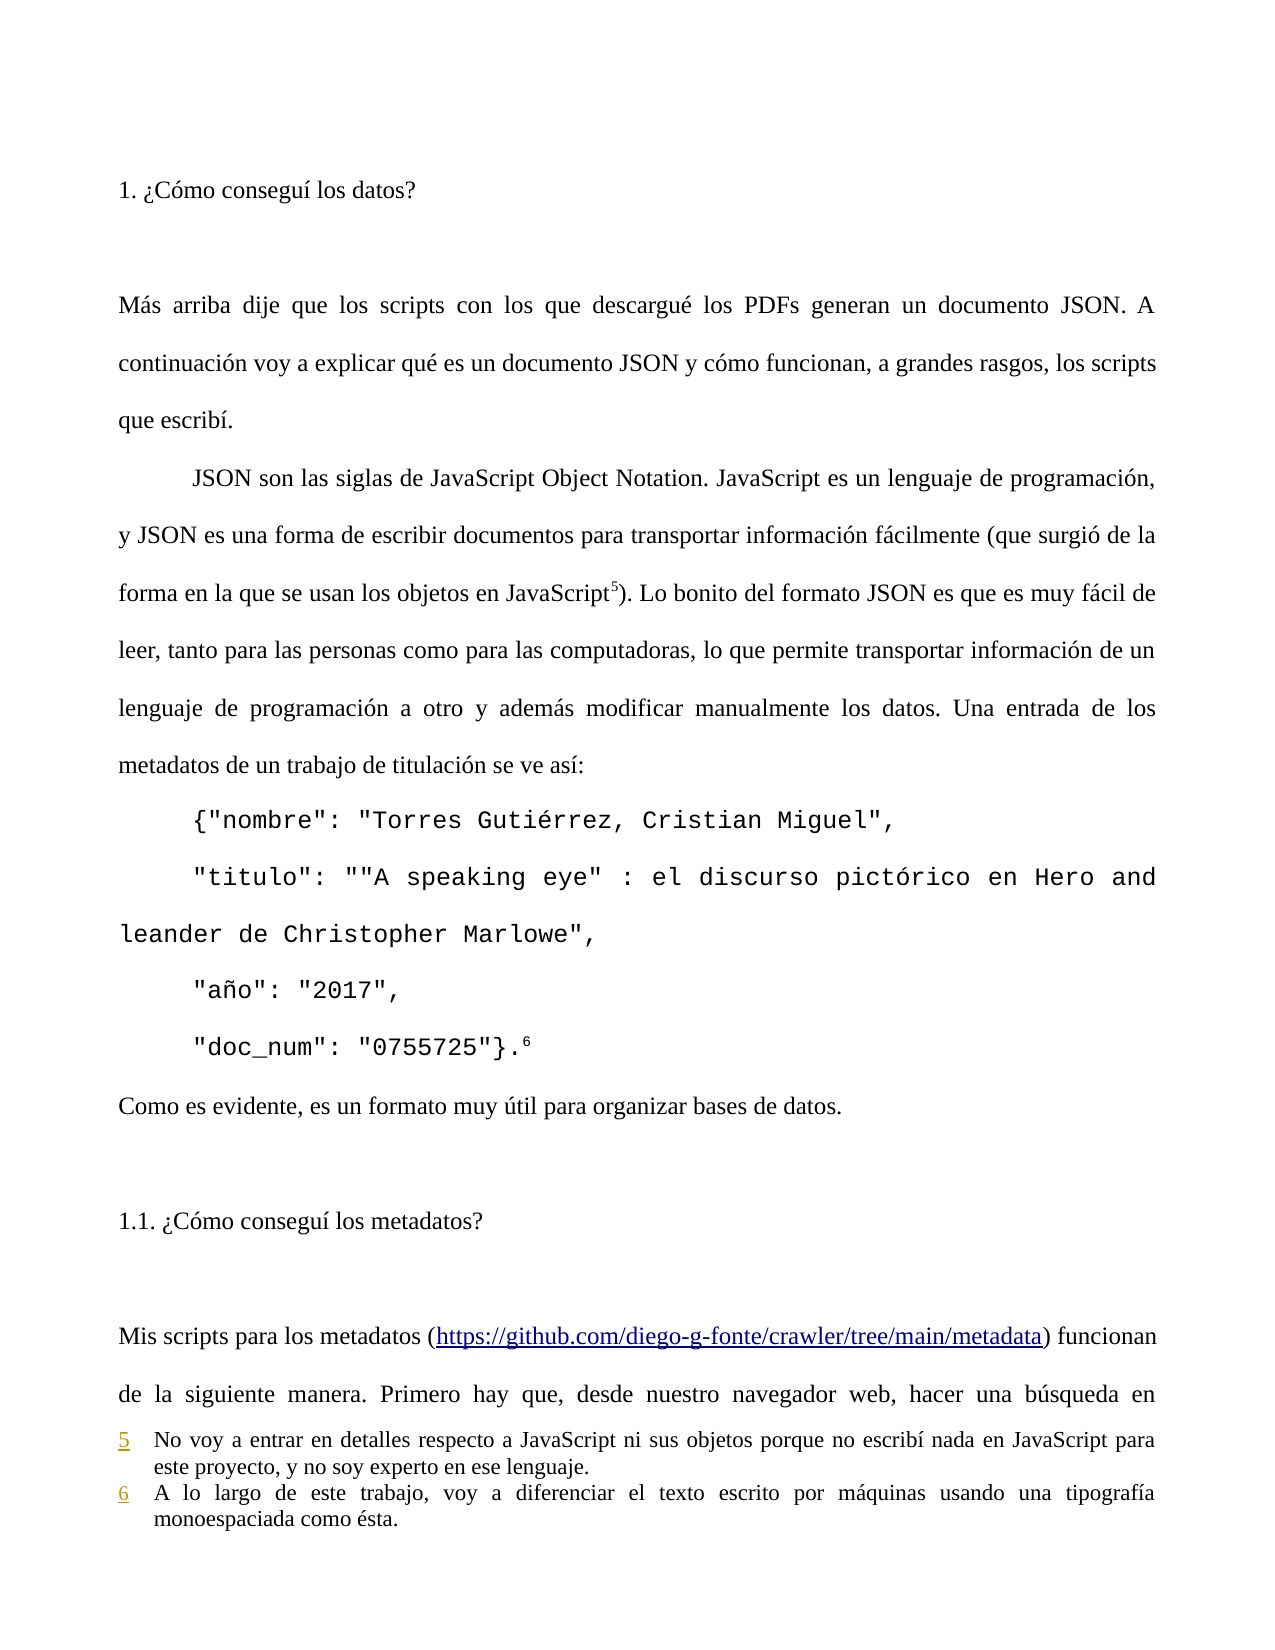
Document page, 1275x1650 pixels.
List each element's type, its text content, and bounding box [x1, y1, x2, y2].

text "titulo": ""A speaking eye" : el discurso pictórico en Hero and leander de Christopher Marlowe", [118, 865, 1157, 950]
text "año": "2017", [118, 978, 1157, 1006]
text "doc_num": "0755725"}. [118, 1035, 1157, 1063]
text Mis scripts para los metadatos (https://github.com/diego-g-fonte/crawler/tree/main/metadata) funcionan de la siguiente manera. Primero hay que, desde nuestro navegador web, hacer una búsqueda en [118, 1321, 1157, 1408]
text JSON son las siglas de JavaScript Object Notation. JavaScript es un lenguaje de programación, y JSON es una forma de escribir documentos para transportar información fácilmente (que surgió de la forma en la que se usan los objetos en JavaScript). Lo bonito del formato JSON es que es muy fácil de leer, tanto para las personas como para las computadoras, lo que permite transportar información de un lenguaje de programación a otro y además modificar manualmente los datos. Una entrada de los metadatos de un trabajo de titulación se ve así: [118, 463, 1157, 779]
subtitle Más arriba dije que los scripts con los que descargué los PDFs generan un documento JSON. A continuación voy a explicar qué es un documento JSON y cómo funcionan, a grandes rasgos, los scripts que escribí. [118, 291, 1157, 434]
text A lo largo de este trabajo, voy a diferenciar el texto escrito por máquinas usando una tipografía monoespaciada como ésta. [118, 1479, 1157, 1532]
text No voy a entrar en detalles respecto a JavaScript ni sus objetos porque no escribí nada en JavaScript para este proyecto, y no soy experto en ese lenguaje. [118, 1426, 1157, 1479]
text Como es evidente, es un formato muy útil para organizar bases de datos. [118, 1091, 1157, 1120]
text {"nombre": "Torres Gutiérrez, Cristian Miguel", [118, 808, 1157, 836]
text 1.1. ¿Cómo conseguí los metadatos? [118, 1206, 1157, 1235]
subtitle 1. ¿Cómo conseguí los datos? [118, 176, 1157, 204]
